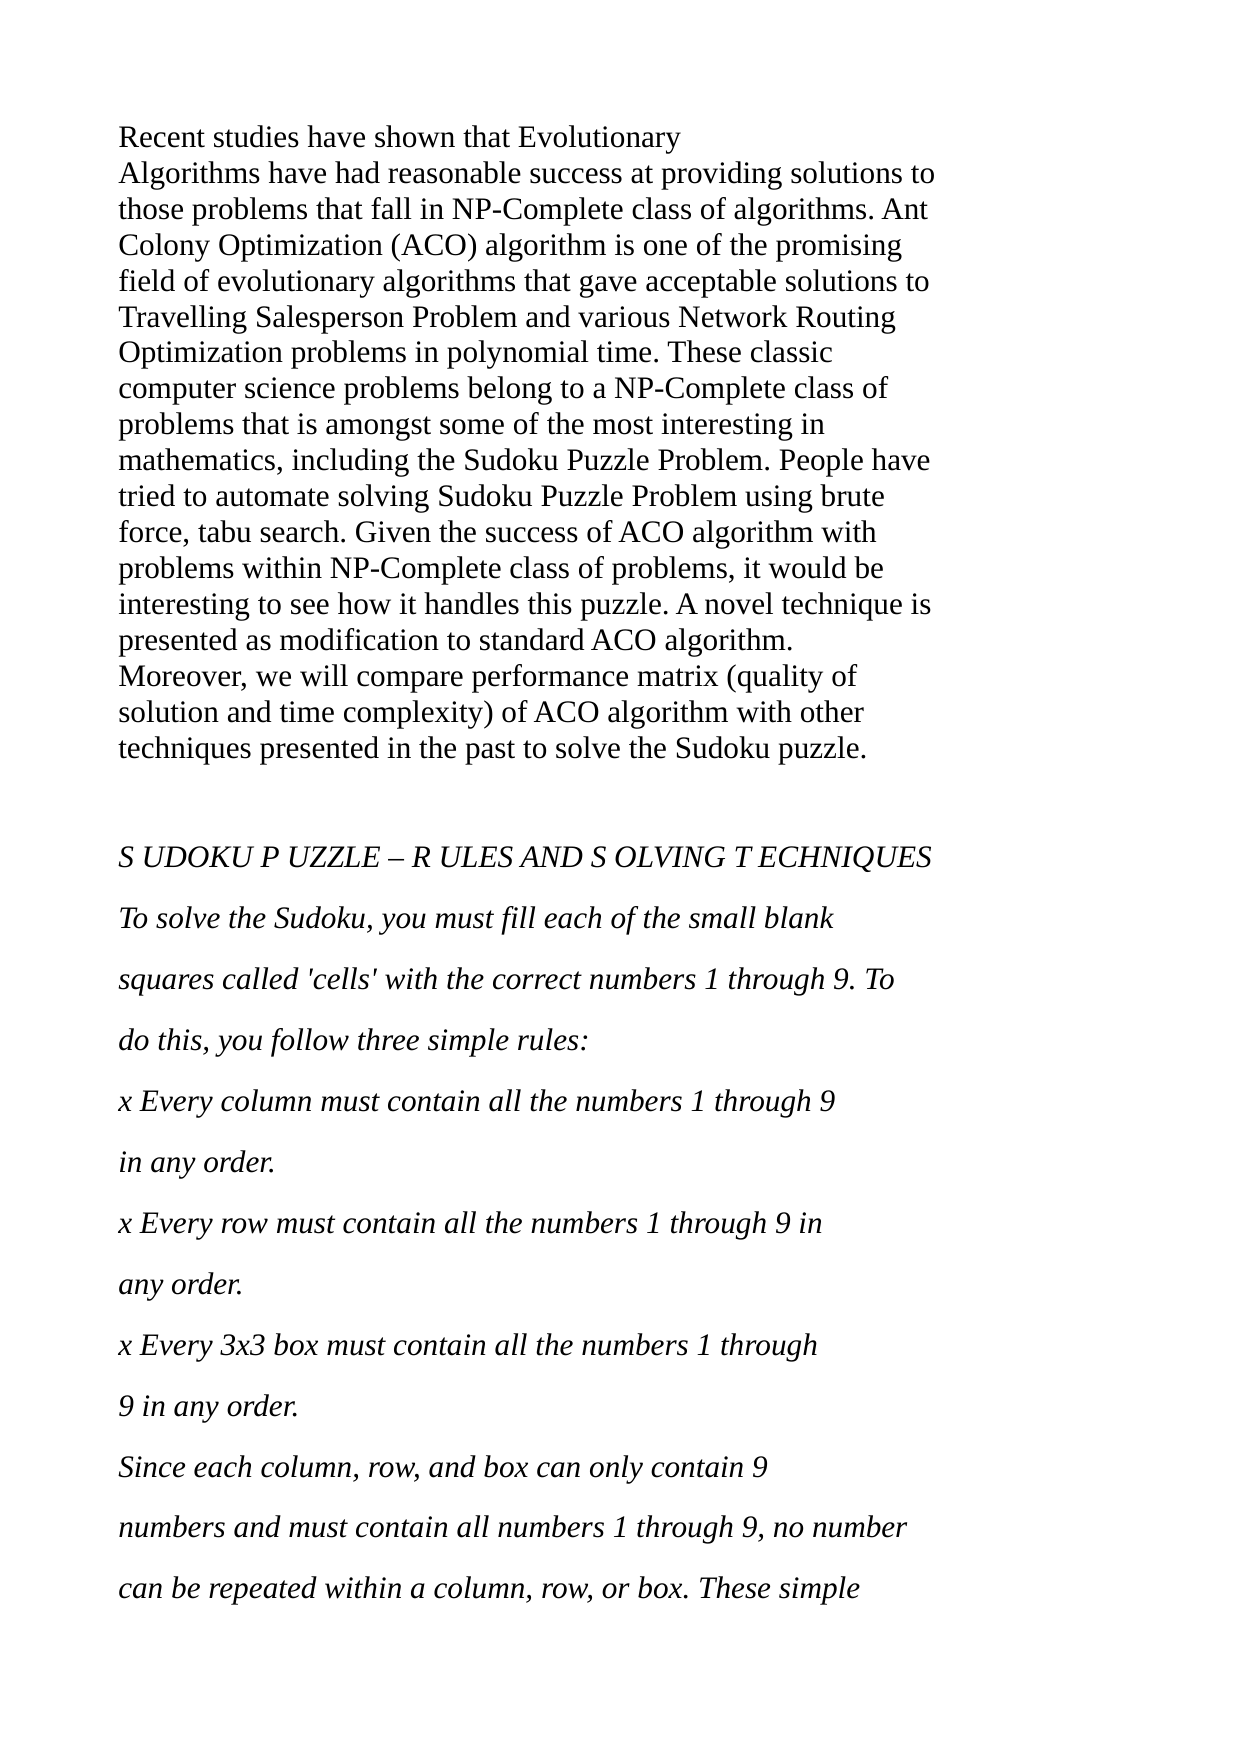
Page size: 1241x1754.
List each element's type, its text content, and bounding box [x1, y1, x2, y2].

text mathematics, including the Sudoku Puzzle Problem. People have [118, 442, 1122, 477]
text any order. [118, 1265, 1122, 1301]
text do this, you follow three simple rules: [118, 1021, 1122, 1057]
text those problems that fall in NP-Complete class of algorithms. Ant [118, 190, 1122, 226]
text problems that is amongst some of the most interesting in [118, 406, 1122, 442]
text computer science problems belong to a NP-Complete class of [118, 370, 1122, 406]
text Travelling Salesperson Problem and various Network Routing [118, 298, 1122, 334]
text Colony Optimization (ACO) algorithm is one of the promising [118, 226, 1122, 262]
text can be repeated within a column, row, or box. These simple [118, 1570, 1122, 1606]
text interesting to see how it handles this puzzle. A novel technique is [118, 585, 1122, 621]
text Recent studies have shown that Evolutionary [118, 118, 1122, 154]
text in any order. [118, 1143, 1122, 1179]
text x Every column must contain all the numbers 1 through 9 [118, 1082, 1122, 1118]
text techniques presented in the past to solve the Sudoku puzzle. [118, 729, 1122, 765]
text Since each column, row, and box can only contain 9 [118, 1448, 1122, 1484]
text squares called 'cells' with the correct numbers 1 through 9. To [118, 960, 1122, 996]
text numbers and must contain all numbers 1 through 9, no number [118, 1509, 1122, 1545]
text force, tabu search. Given the success of ACO algorithm with [118, 513, 1122, 549]
text Moreover, we will compare performance matrix (quality of [118, 657, 1122, 693]
text solution and time complexity) of ACO algorithm with other [118, 693, 1122, 729]
text problems within NP-Complete class of problems, it would be [118, 549, 1122, 585]
text presented as modification to standard ACO algorithm. [118, 621, 1122, 657]
text S UDOKU P UZZLE – R ULES AND S OLVING T ECHNIQUES [118, 838, 1122, 874]
text field of evolutionary algorithms that gave acceptable solutions to [118, 262, 1122, 298]
text x Every 3x3 box must contain all the numbers 1 through [118, 1326, 1122, 1362]
text tried to automate solving Sudoku Puzzle Problem using brute [118, 477, 1122, 513]
text Algorithms have had reasonable success at providing solutions to [118, 154, 1122, 190]
text x Every row must contain all the numbers 1 through 9 in [118, 1204, 1122, 1240]
text Optimization problems in polynomial time. These classic [118, 334, 1122, 370]
text 9 in any order. [118, 1387, 1122, 1423]
text To solve the Sudoku, you must fill each of the small blank [118, 899, 1122, 935]
